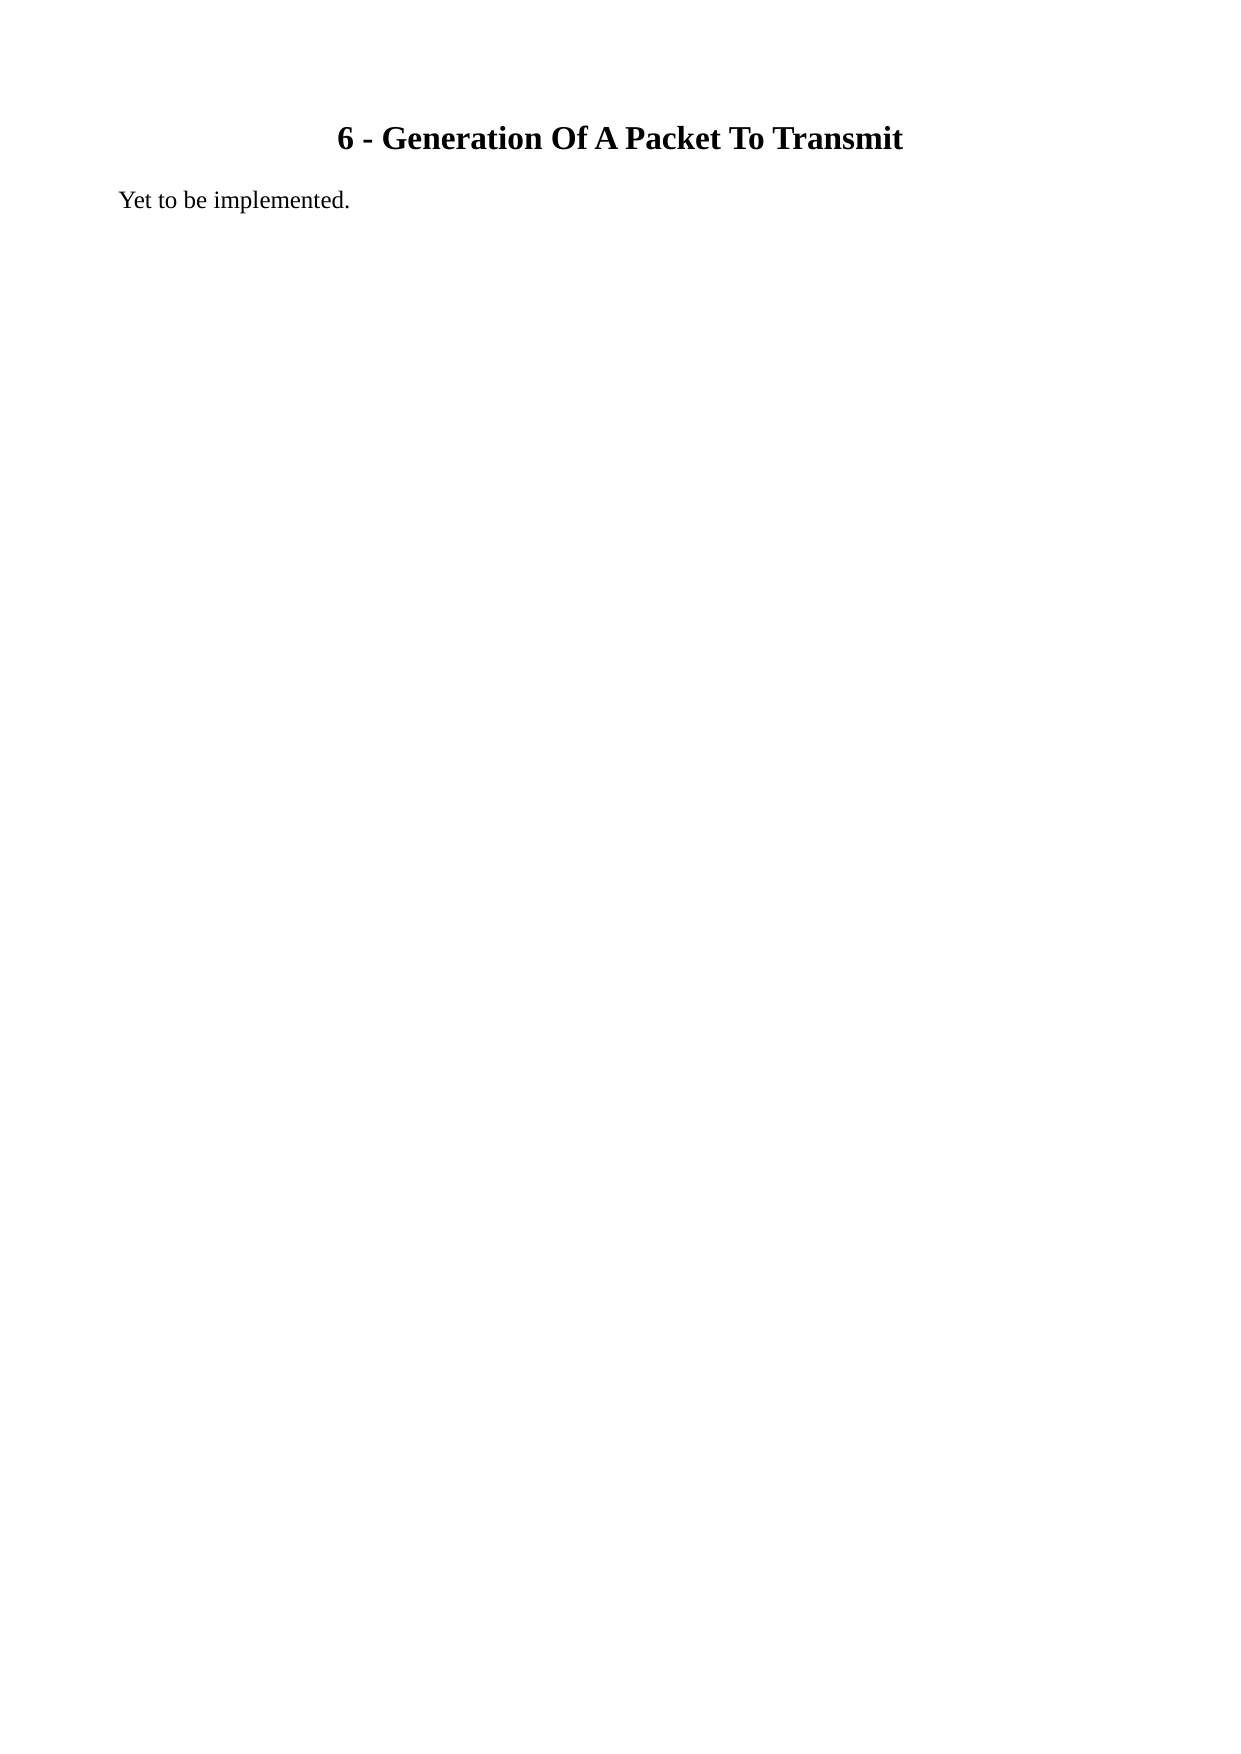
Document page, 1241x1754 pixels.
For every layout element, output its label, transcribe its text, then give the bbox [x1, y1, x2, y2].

text 6 - Generation Of A Packet To Transmit [118, 118, 1122, 156]
text Yet to be implemented. [118, 185, 1122, 214]
